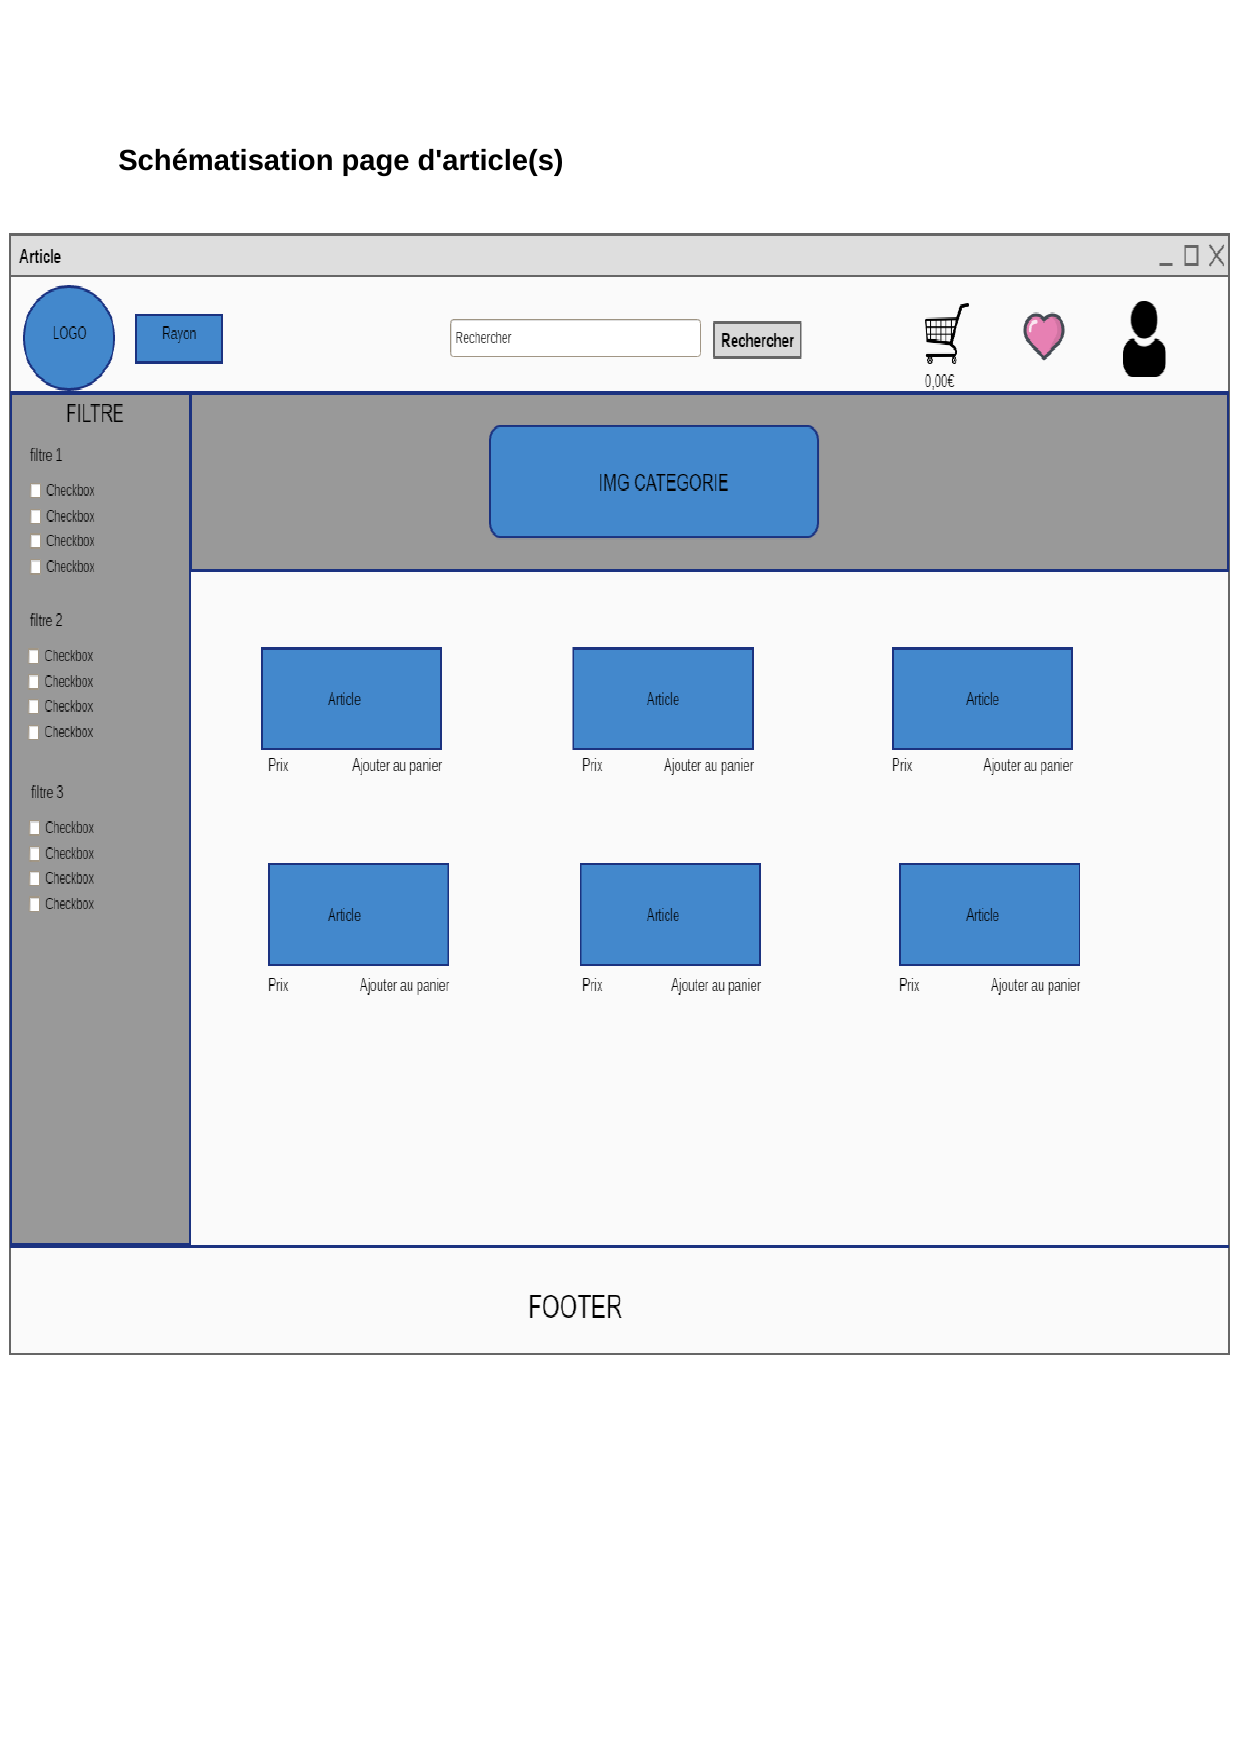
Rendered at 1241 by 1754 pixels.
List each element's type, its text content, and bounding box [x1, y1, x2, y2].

subtitle Schématisation page d'article(s) [118, 143, 1122, 177]
picture [7, 230, 1233, 1361]
